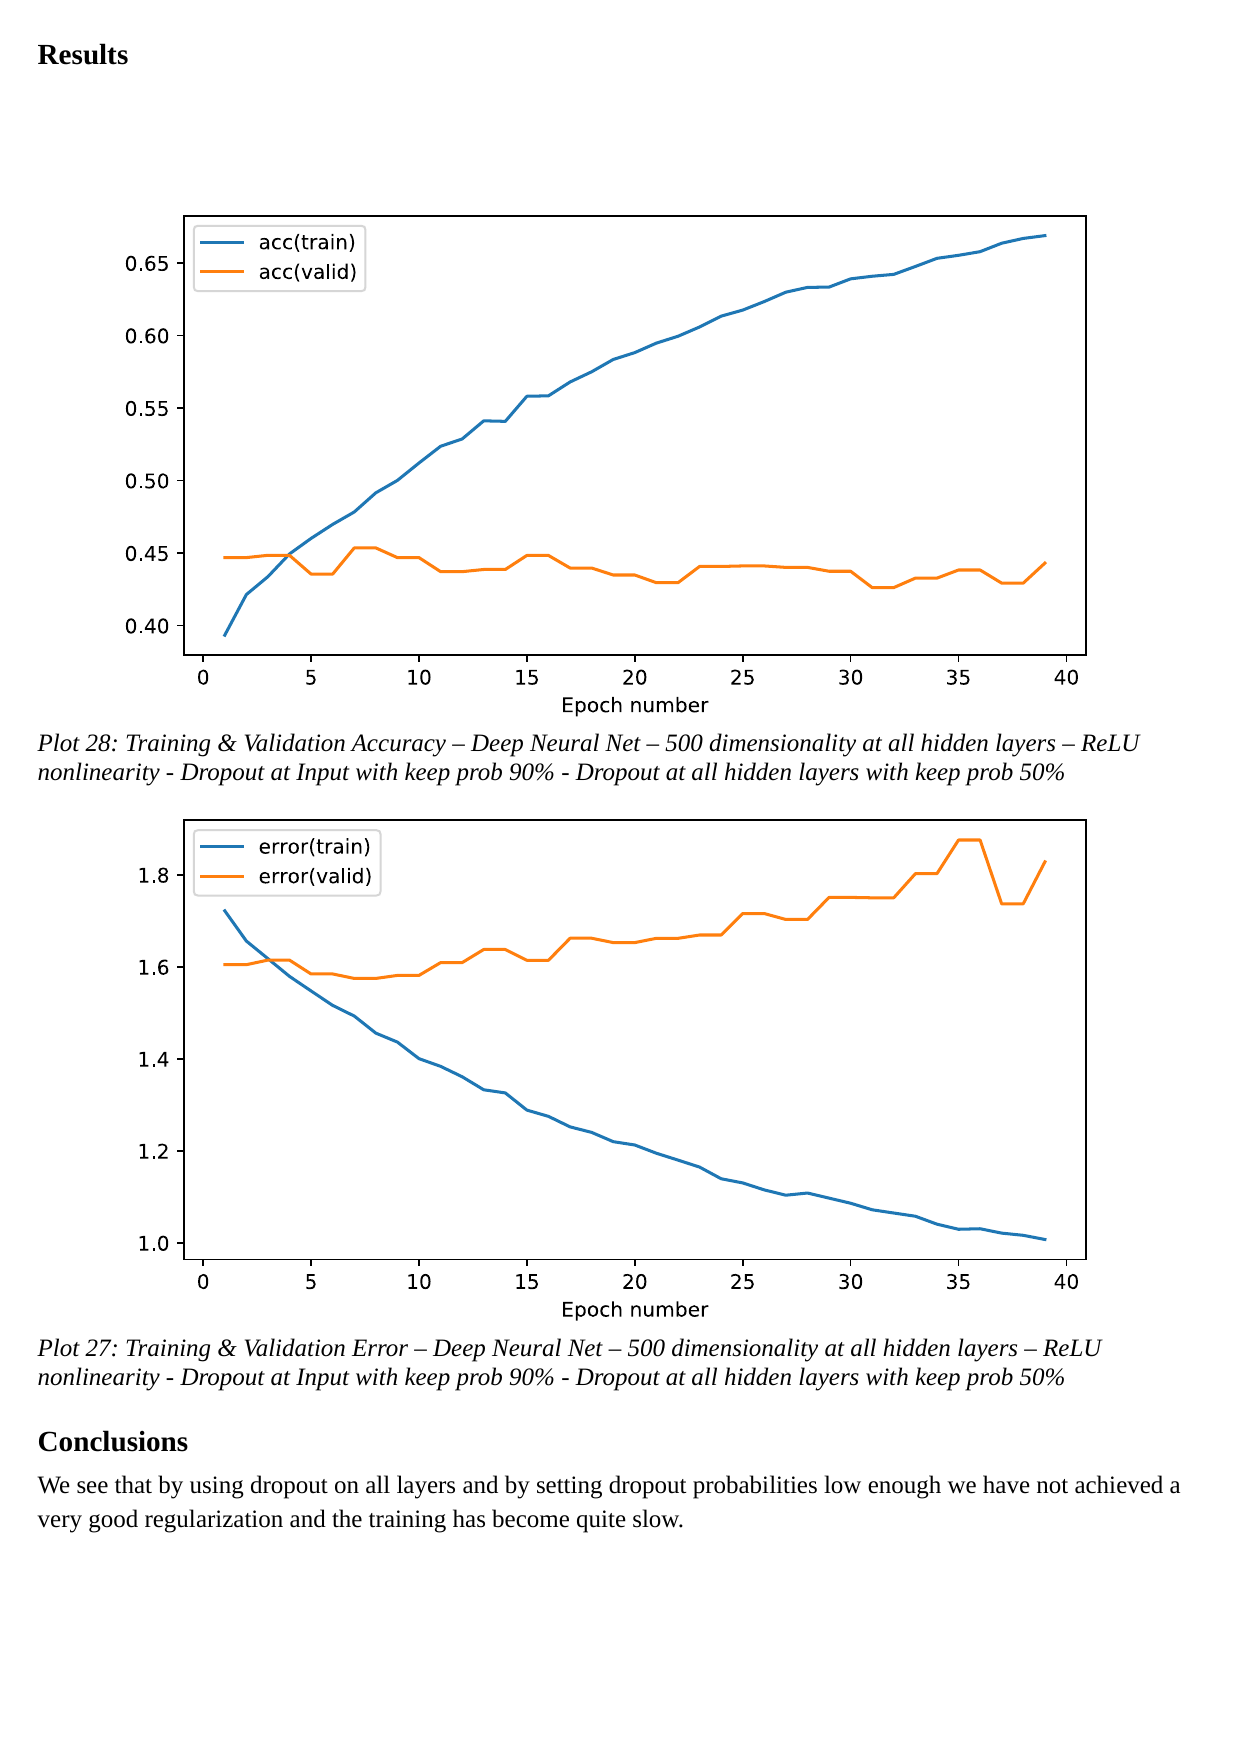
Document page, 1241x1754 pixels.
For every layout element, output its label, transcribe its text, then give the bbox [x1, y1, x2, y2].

text We see that by using dropout on all layers and by setting dropout probabilities low enough we have not achieved a very good regularization and the training has become quite slow. [37, 1470, 1203, 1533]
subtitle Results [37, 37, 1203, 71]
subtitle [37, 133, 1203, 145]
text Plot 27: Training & Validation Error – Deep Neural Net – 500 dimensionality at all hidden layers – ReLU nonlinearity - Dropout at Input with keep prob 90% - Dropout at all hidden layers with keep prob 50% [37, 786, 1203, 1390]
text Plot 28: Training & Validation Accuracy – Deep Neural Net – 500 dimensionality at all hidden layers – ReLU nonlinearity - Dropout at Input with keep prob 90% - Dropout at all hidden layers with keep prob 50% [37, 145, 1203, 786]
subtitle Conclusions [37, 1390, 1203, 1457]
